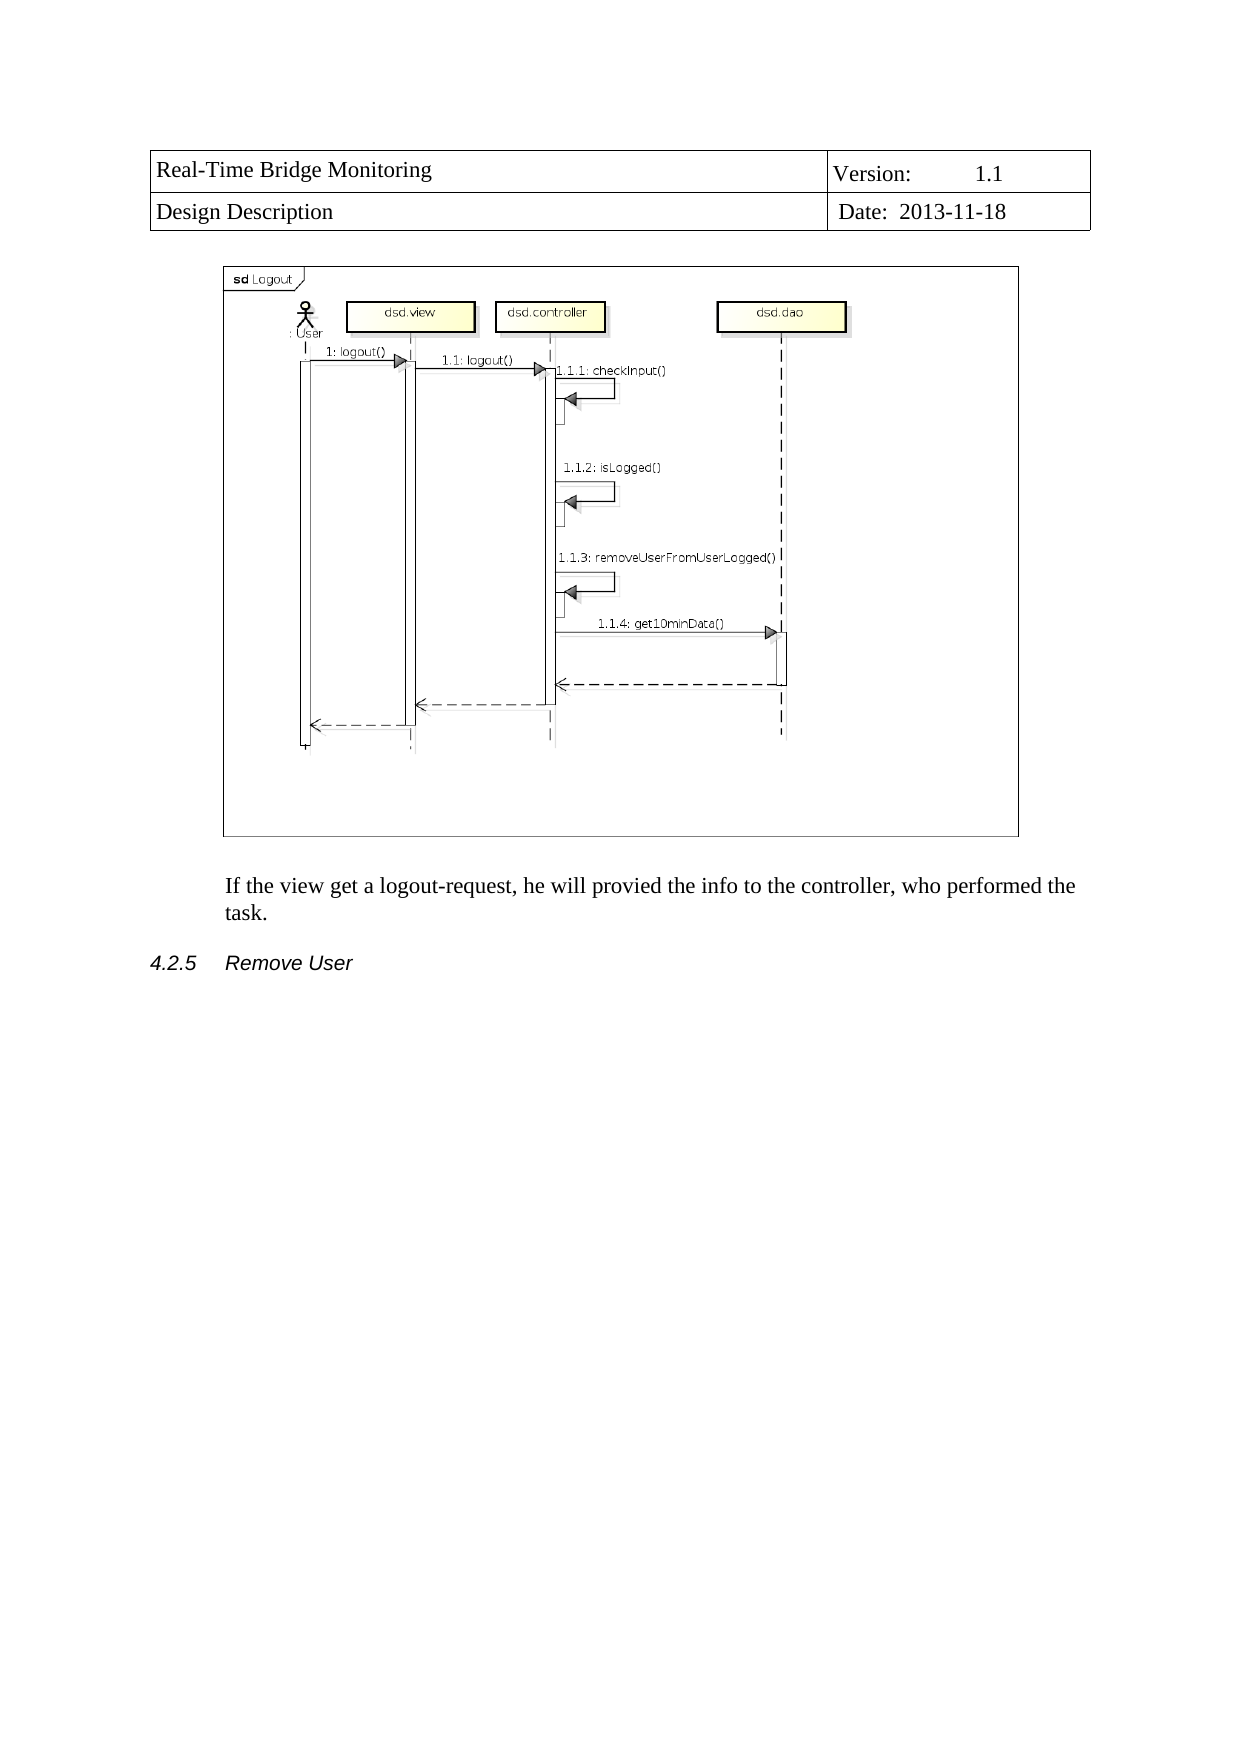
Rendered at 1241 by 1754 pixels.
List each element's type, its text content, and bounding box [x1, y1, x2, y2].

picture [213, 256, 1028, 846]
text If the view get a logout-request, he will provied the info to the controller, who performed the task. [225, 872, 1090, 925]
subtitle Remove User [150, 950, 1090, 975]
